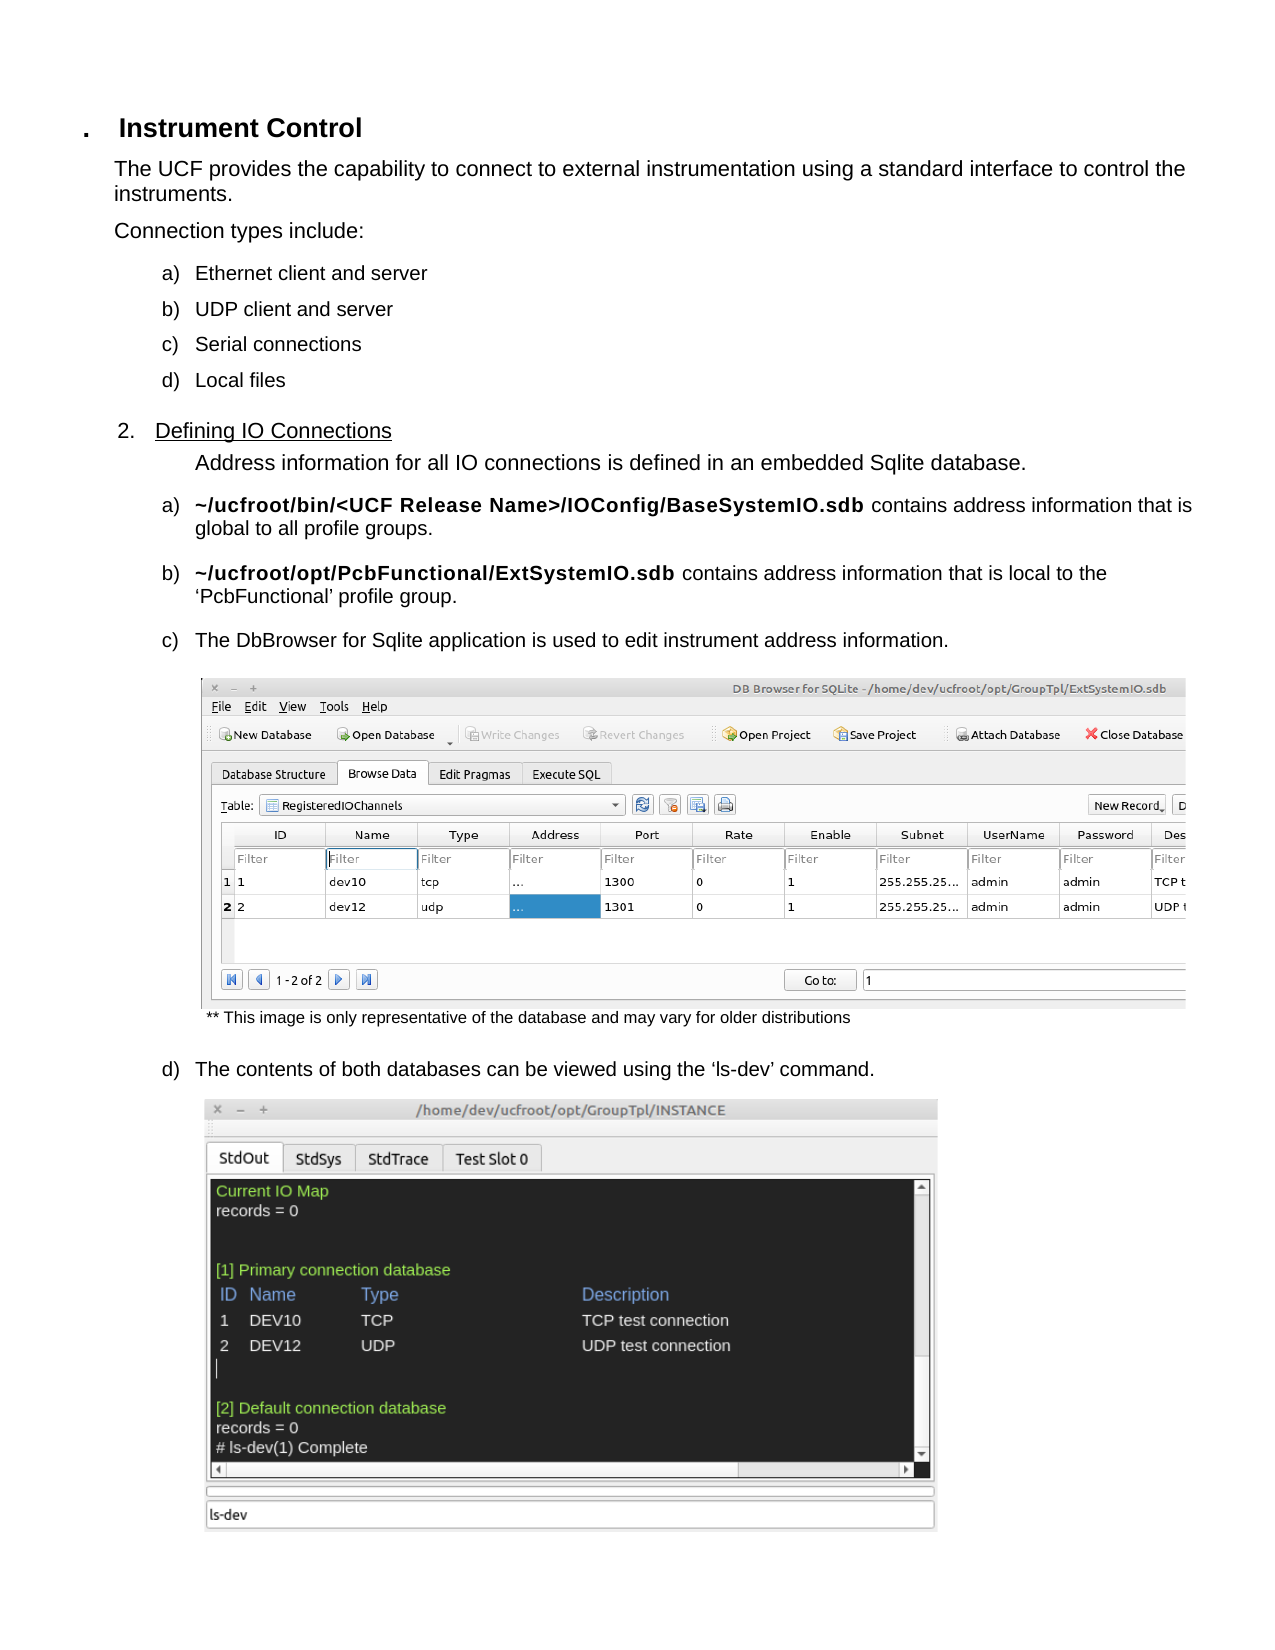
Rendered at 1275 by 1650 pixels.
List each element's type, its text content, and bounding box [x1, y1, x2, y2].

subtitle UDP client and server [156, 297, 1200, 320]
subtitle The DbBrowser for Sqlite application is used to edit instrument address information. [156, 629, 1200, 652]
subtitle ~/ucfroot/bin/<UCF Release Name>/IOConfig/BaseSystemIO.sdb contains address information that is global to all profile groups. [156, 493, 1200, 540]
subtitle Serial connections [156, 332, 1200, 356]
subtitle The contents of both databases can be viewed using the ‘ls-dev’ command. [156, 1057, 1200, 1081]
subtitle ~/ucfroot/opt/PcbFunctional/ExtSystemIO.sdb contains address information that is local to the ‘PcbFunctional’ profile group. [156, 561, 1200, 608]
text Connection types include: [114, 218, 1200, 243]
picture [204, 1099, 938, 1532]
subtitle Instrument Control [75, 112, 1200, 144]
text ** This image is only representative of the database and may vary for older distributions [206, 689, 1200, 1027]
subtitle Defining IO Connections [111, 418, 1200, 444]
text The UCF provides the capability to connect to external instrumentation using a standard interface to control the instruments. [114, 156, 1200, 206]
picture [201, 678, 1186, 1009]
subtitle Local files [156, 368, 1200, 391]
subtitle Ethernet client and server [156, 261, 1200, 285]
text Address information for all IO connections is defined in an embedded Sqlite database. [195, 450, 1200, 475]
